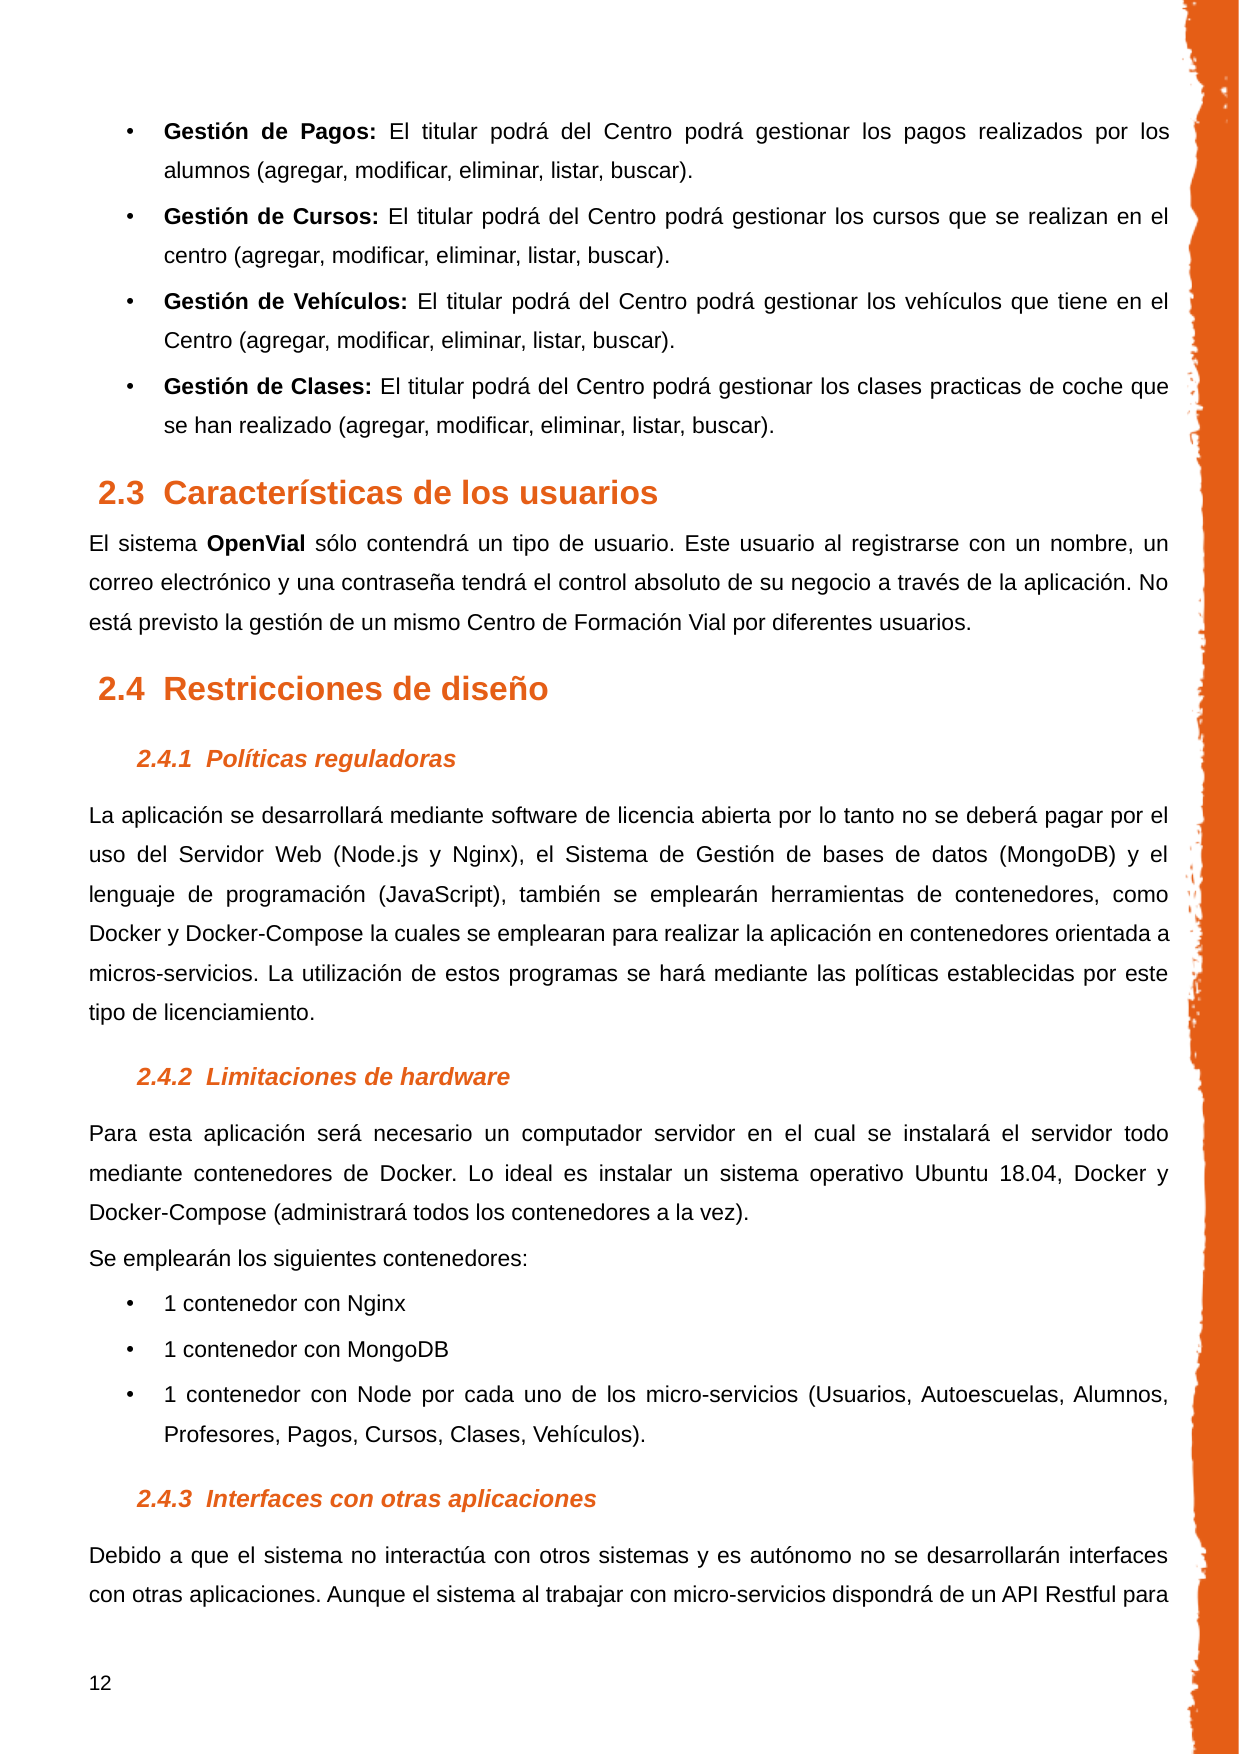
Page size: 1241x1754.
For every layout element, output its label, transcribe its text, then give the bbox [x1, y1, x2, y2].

list 1 contenedor con Nginx [126, 1290, 1170, 1317]
list Gestión de Pagos: El titular podrá del Centro podrá gestionar los pagos realizados por los alumnos (agregar, modificar, eliminar, listar, buscar). [126, 118, 1170, 184]
text El sistema OpenVial sólo contendrá un tipo de usuario. Este usuario al registrarse con un nombre, un correo electrónico y una contraseña tendrá el control absoluto de su negocio a través de la aplicación. No está previsto la gestión de un mismo Centro de Formación Vial por diferentes usuarios. [88, 529, 1170, 635]
text Debido a que el sistema no interactúa con otros sistemas y es autónomo no se desarrollarán interfaces con otras aplicaciones. Aunque el sistema al trabajar con micro-servicios dispondrá de un API Restful para [88, 1542, 1170, 1608]
text Para esta aplicación será necesario un computador servidor en el cual se instalará el servidor todo mediante contenedores de Docker. Lo ideal es instalar un sistema operativo Ubuntu 18.04, Docker y Docker-Compose (administrará todos los contenedores a la vez). [88, 1120, 1170, 1226]
picture [1170, 0, 1239, 1754]
list Gestión de Cursos: El titular podrá del Centro podrá gestionar los cursos que se realizan en el centro (agregar, modificar, eliminar, listar, buscar). [126, 203, 1170, 269]
list Gestión de Vehículos: El titular podrá del Centro podrá gestionar los vehículos que tiene en el Centro (agregar, modificar, eliminar, listar, buscar). [126, 288, 1170, 354]
list 1 contenedor con Node por cada uno de los micro-servicios (Usuarios, Autoescuelas, Alumnos, Profesores, Pagos, Cursos, Clases, Vehículos). [126, 1381, 1170, 1447]
subtitle Limitaciones de hardware [130, 1062, 1170, 1091]
text La aplicación se desarrollará mediante software de licencia abierta por lo tanto no se deberá pagar por el uso del Servidor Web (Node.js y Nginx), el Sistema de Gestión de bases de datos (MongoDB) y el lenguaje de programación (JavaScript), también se emplearán herramientas de contenedores, como Docker y Docker-Compose la cuales se emplearan para realizar la aplicación en contenedores orientada a micros-servicios. La utilización de estos programas se hará mediante las políticas establecidas por este tipo de licenciamiento. [88, 802, 1170, 1026]
subtitle Interfaces con otras aplicaciones [130, 1484, 1170, 1512]
subtitle Restricciones de diseño [88, 669, 1170, 707]
text Se emplearán los siguientes contenedores: [88, 1245, 1170, 1271]
subtitle Características de los usuarios [88, 472, 1170, 511]
list 1 contenedor con MongoDB [126, 1336, 1170, 1362]
subtitle Políticas reguladoras [130, 744, 1170, 772]
list Gestión de Clases: El titular podrá del Centro podrá gestionar los clases practicas de coche que se han realizado (agregar, modificar, eliminar, listar, buscar). [126, 373, 1170, 438]
